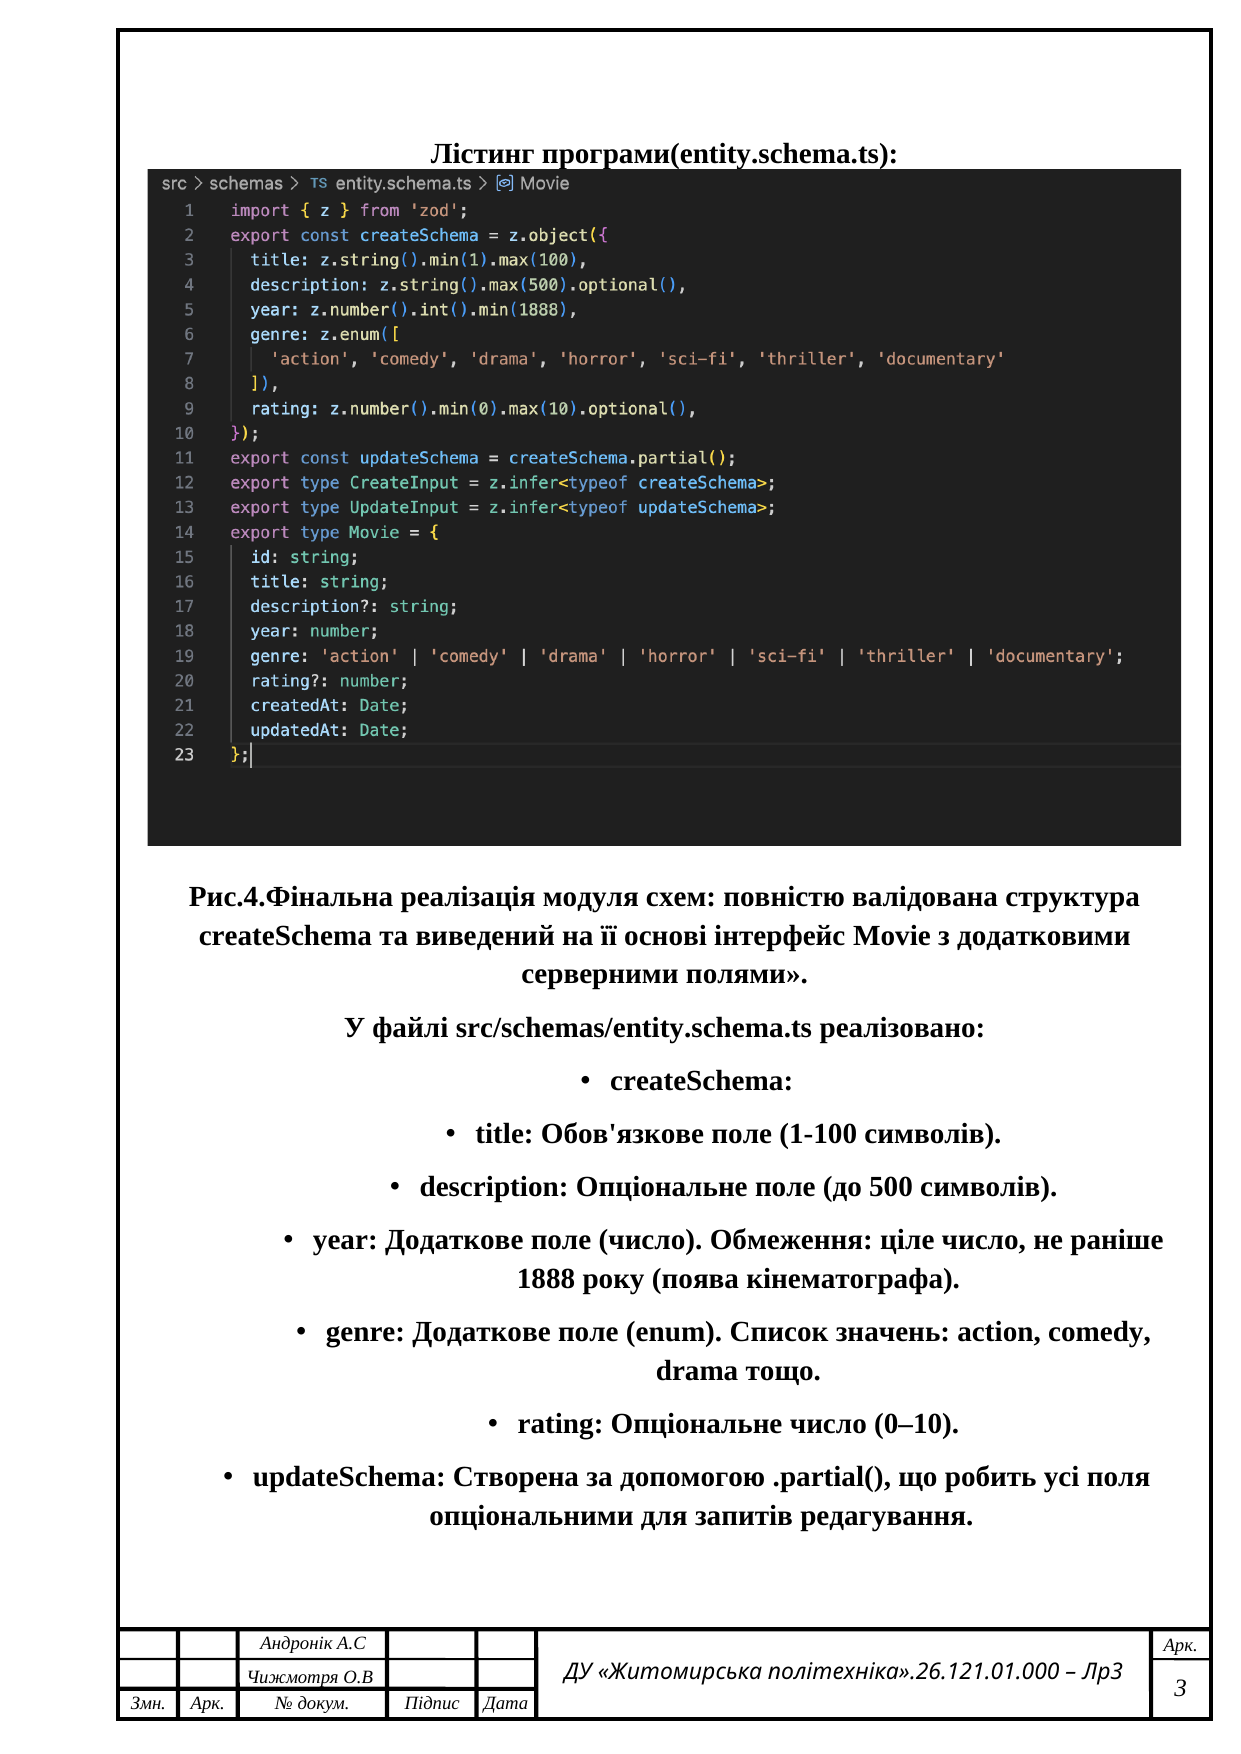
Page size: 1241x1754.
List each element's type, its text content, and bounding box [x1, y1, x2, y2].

text Лістинг програми(entity.schema.ts): [148, 136, 1181, 169]
list title: Обов'язкове поле (1-100 символів). [266, 1116, 1181, 1150]
list genre: Додаткове поле (enum). Список значень: action, comedy, drama тощо. [266, 1314, 1181, 1386]
list description: Опціональне поле (до 500 символів). [266, 1169, 1181, 1203]
list year: Додаткове поле (число). Обмеження: ціле число, не раніше 1888 року (поява кінематографа). [266, 1222, 1181, 1295]
list rating: Опціональне число (0–10). [266, 1406, 1181, 1440]
list createSchema: [192, 1063, 1181, 1096]
text У файлі src/schemas/entity.schema.ts реалізовано: [148, 1010, 1181, 1043]
text Рис.4.Фінальна реалізація модуля схем: повністю валідована структура createSchema та виведений на її основі інтерфейс Movie з додатковими серверними полями». [148, 879, 1181, 990]
list updateSchema: Створена за допомогою .partial(), що робить усі поля опціональними для запитів редагування. [192, 1459, 1181, 1531]
picture [147, 169, 1182, 846]
